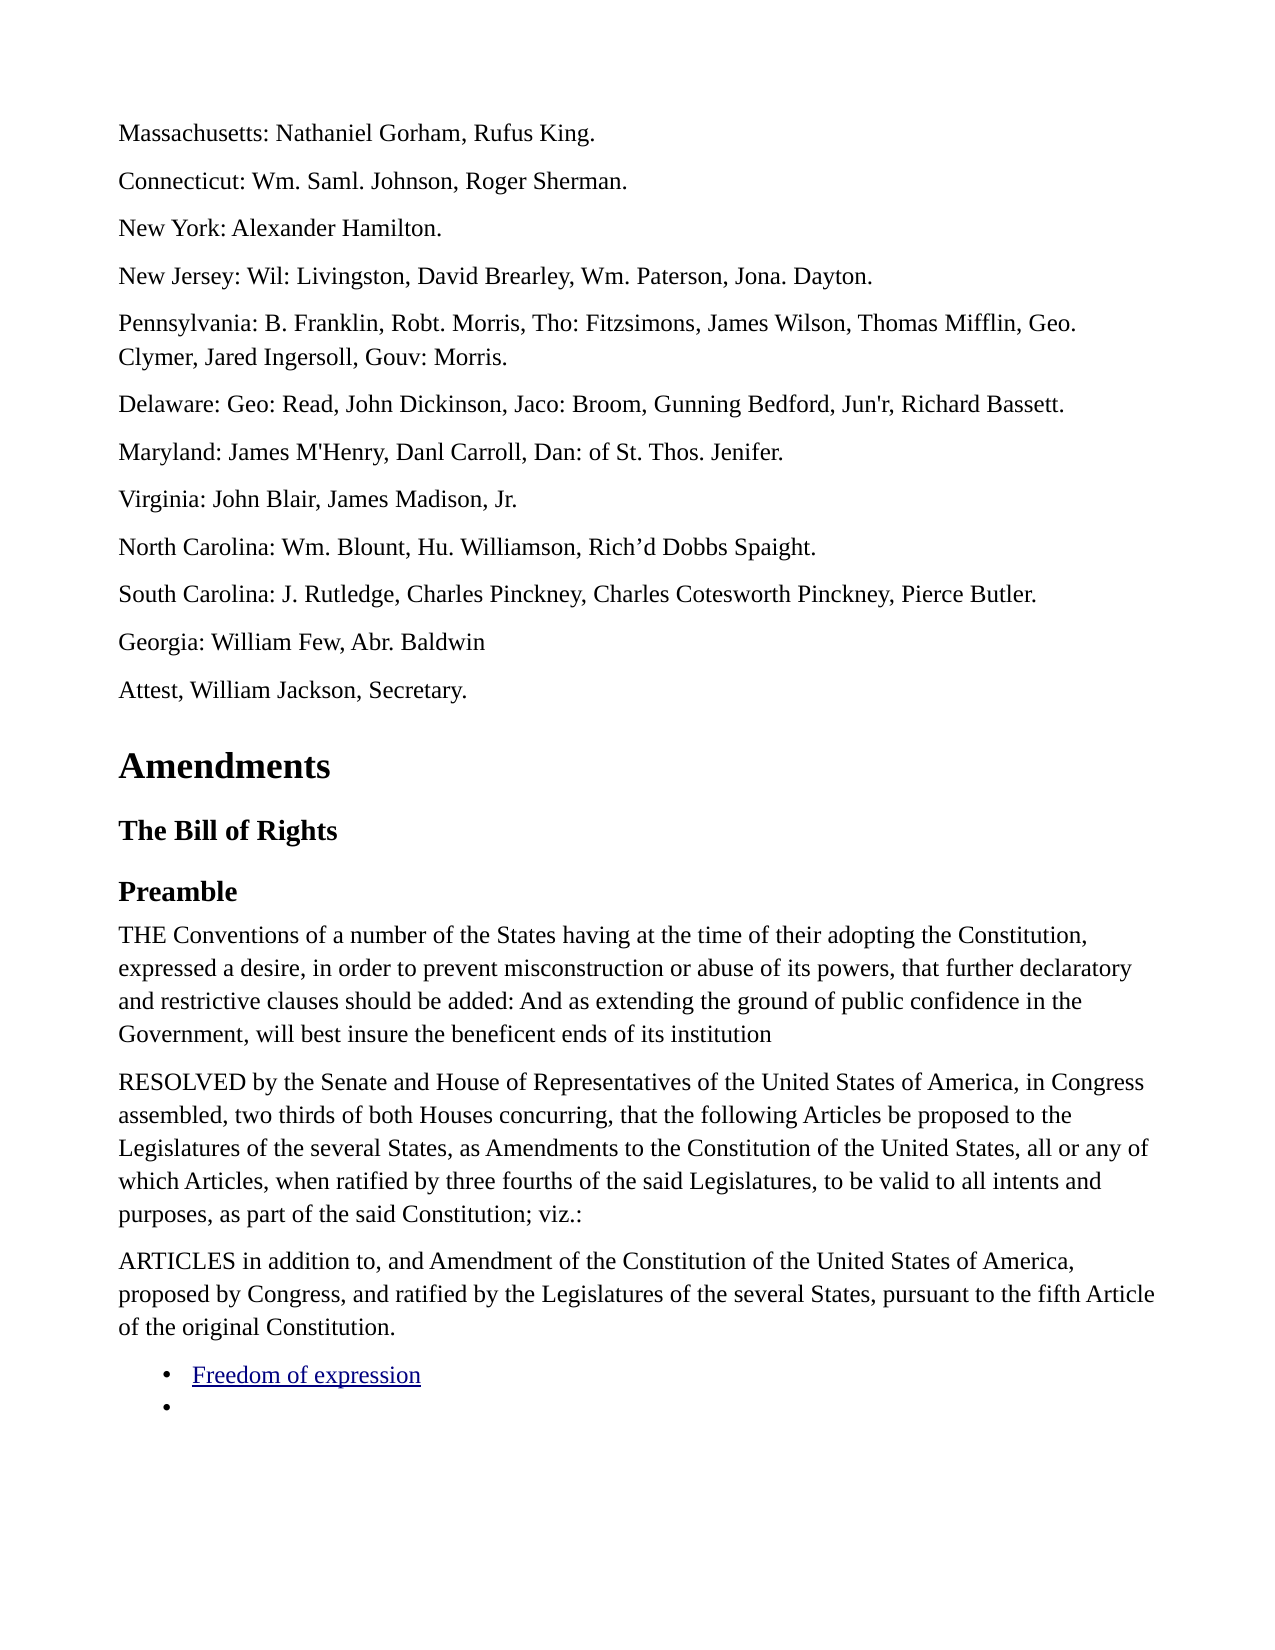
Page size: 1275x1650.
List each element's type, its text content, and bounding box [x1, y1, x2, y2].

text Georgia: William Few, Abr. Baldwin [118, 627, 1157, 656]
text Delaware: Geo: Read, John Dickinson, Jaco: Broom, Gunning Bedford, Jun'r, Richard Bassett. [118, 389, 1157, 418]
list Freedom of expression [162, 1360, 1157, 1389]
text South Carolina: J. Rutledge, Charles Pinckney, Charles Cotesworth Pinckney, Pierce Butler. [118, 579, 1157, 608]
text North Carolina: Wm. Blount, Hu. Williamson, Rich’d Dobbs Spaight. [118, 532, 1157, 561]
text ARTICLES in addition to, and Amendment of the Constitution of the United States of America, proposed by Congress, and ratified by the Legislatures of the several States, pursuant to the fifth Article of the original Constitution. [118, 1246, 1157, 1341]
subtitle The Bill of Rights [118, 813, 1157, 847]
text Massachusetts: Nathaniel Gorham, Rufus King. [118, 118, 1157, 147]
text Pennsylvania: B. Franklin, Robt. Morris, Tho: Fitzsimons, James Wilson, Thomas Mifflin, Geo. Clymer, Jared Ingersoll, Gouv: Morris. [118, 308, 1157, 370]
text New Jersey: Wil: Livingston, David Brearley, Wm. Paterson, Jona. Dayton. [118, 261, 1157, 290]
text Maryland: James M'Henry, Danl Carroll, Dan: of St. Thos. Jenifer. [118, 437, 1157, 466]
text THE Conventions of a number of the States having at the time of their adopting the Constitution, expressed a desire, in order to prevent misconstruction or abuse of its powers, that further declaratory and restrictive clauses should be added: And as extending the ground of public confidence in the Government, will best insure the beneficent ends of its institution [118, 920, 1157, 1048]
text RESOLVED by the Senate and House of Representatives of the United States of America, in Congress assembled, two thirds of both Houses concurring, that the following Articles be proposed to the Legislatures of the several States, as Amendments to the Constitution of the United States, all or any of which Articles, when ratified by three fourths of the said Legislatures, to be valid to all intents and purposes, as part of the said Constitution; viz.: [118, 1067, 1157, 1228]
text Connecticut: Wm. Saml. Johnson, Roger Sherman. [118, 166, 1157, 194]
text Attest, William Jackson, Secretary. [118, 675, 1157, 703]
text New York: Alexander Hamilton. [118, 213, 1157, 242]
text Virginia: John Blair, James Madison, Jr. [118, 484, 1157, 513]
subtitle Amendments [118, 743, 1157, 786]
subtitle Preamble [118, 874, 1157, 908]
